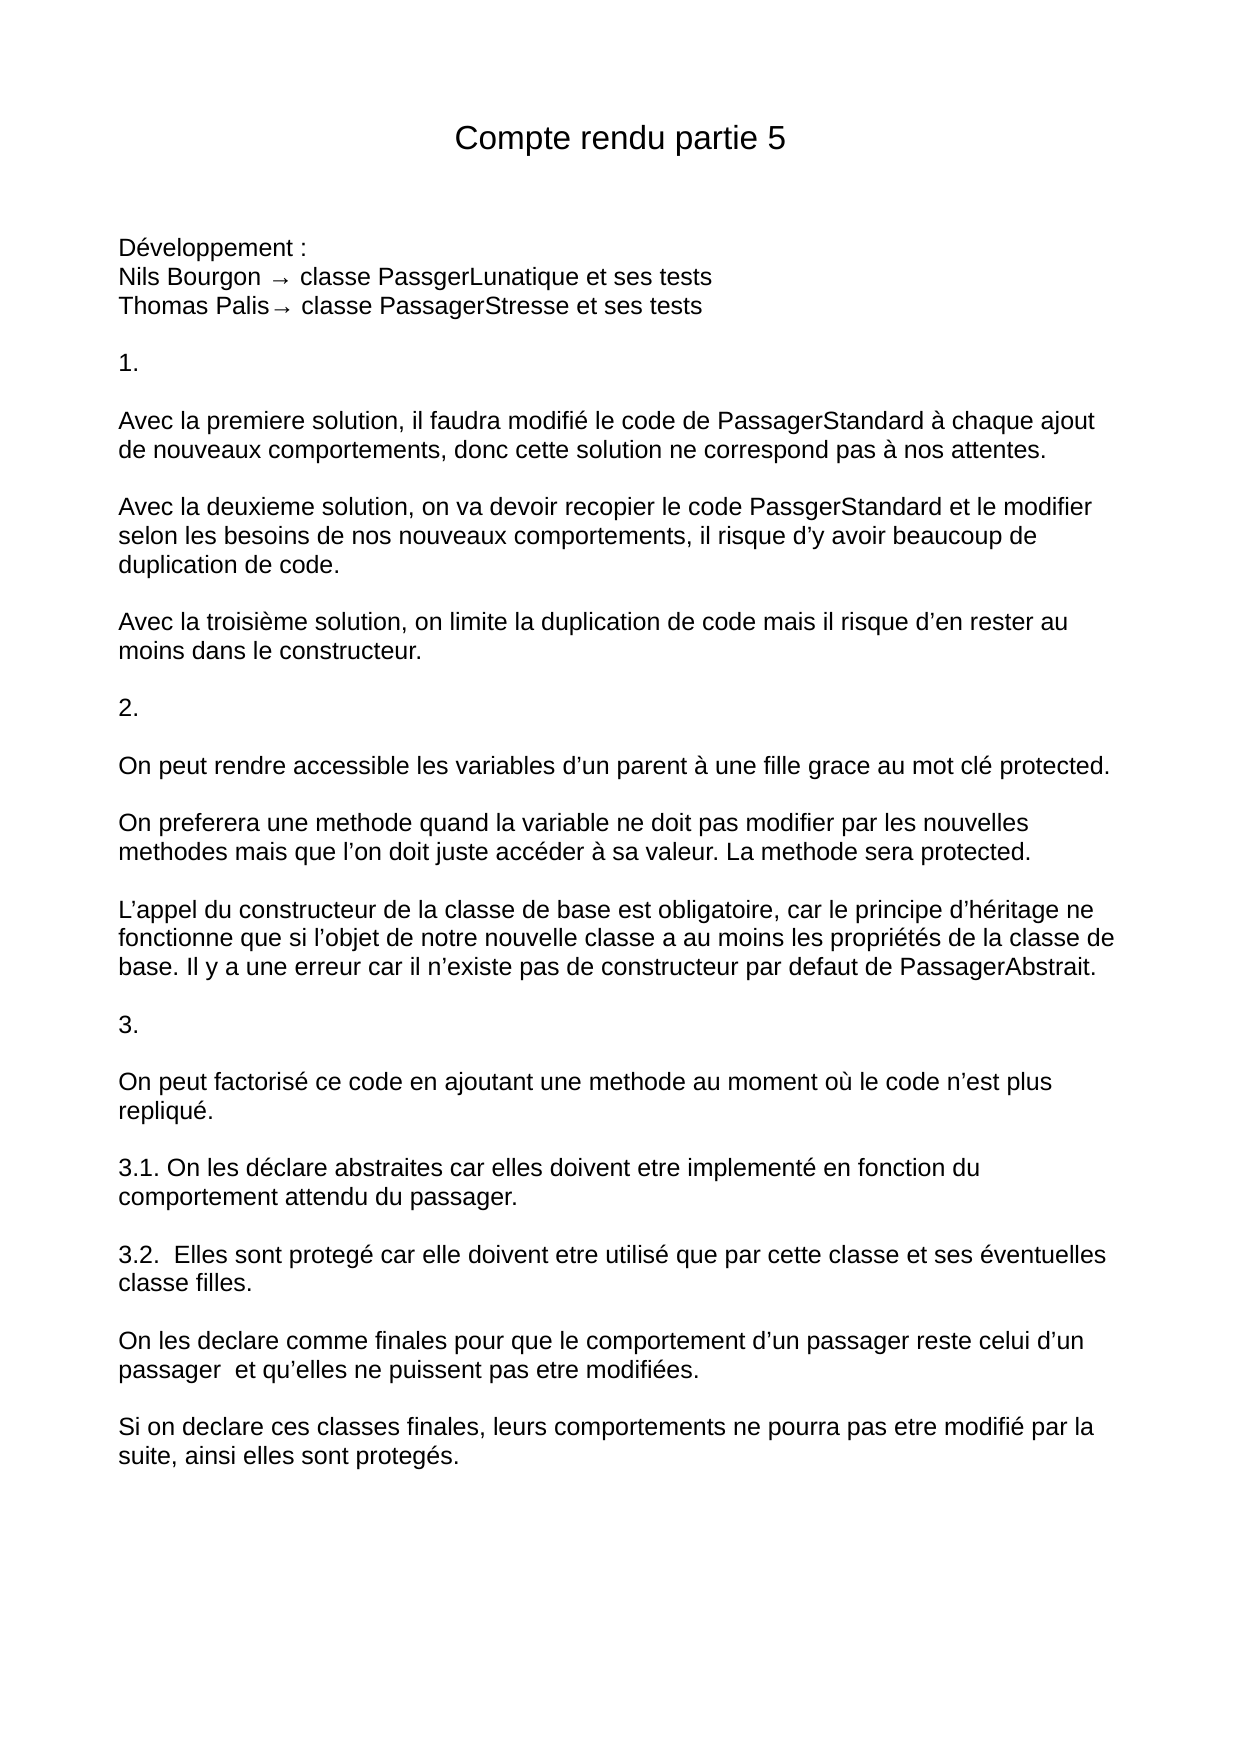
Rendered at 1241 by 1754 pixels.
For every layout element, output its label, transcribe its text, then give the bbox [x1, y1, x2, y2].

text On peut rendre accessible les variables d’un parent à une fille grace au mot clé protected. [118, 751, 1122, 780]
text 3.1. On les déclare abstraites car elles doivent etre implementé en fonction du comportement attendu du passager. [118, 1153, 1122, 1211]
text 2. [118, 693, 1122, 722]
text L’appel du constructeur de la classe de base est obligatoire, car le principe d’héritage ne fonctionne que si l’objet de notre nouvelle classe a au moins les propriétés de la classe de base. Il y a une erreur car il n’existe pas de constructeur par defaut de PassagerAbstrait. [118, 895, 1122, 981]
text On preferera une methode quand la variable ne doit pas modifier par les nouvelles methodes mais que l’on doit juste accéder à sa valeur. La methode sera protected. [118, 808, 1122, 866]
text 3. [118, 1010, 1122, 1038]
text On peut factorisé ce code en ajoutant une methode au moment où le code n’est plus repliqué. [118, 1067, 1122, 1125]
text Si on declare ces classes finales, leurs comportements ne pourra pas etre modifié par la suite, ainsi elles sont protegés. [118, 1412, 1122, 1470]
text Développement : [118, 233, 1122, 262]
text Avec la premiere solution, il faudra modifié le code de PassagerStandard à chaque ajout de nouveaux comportements, donc cette solution ne correspond pas à nos attentes. [118, 406, 1122, 463]
text Avec la troisième solution, on limite la duplication de code mais il risque d’en rester au moins dans le constructeur. [118, 607, 1122, 665]
text On les declare comme finales pour que le comportement d’un passager reste celui d’un passager et qu’elles ne puissent pas etre modifiées. [118, 1326, 1122, 1383]
text Avec la deuxieme solution, on va devoir recopier le code PassgerStandard et le modifier selon les besoins de nos nouveaux comportements, il risque d’y avoir beaucoup de duplication de code. [118, 492, 1122, 578]
text Thomas Palis→ classe PassagerStresse et ses tests [118, 291, 1122, 320]
text 1. [118, 348, 1122, 377]
text Nils Bourgon → classe PassgerLunatique et ses tests [118, 262, 1122, 291]
text 3.2. Elles sont protegé car elle doivent etre utilisé que par cette classe et ses éventuelles classe filles. [118, 1240, 1122, 1297]
text Compte rendu partie 5 [118, 118, 1122, 157]
